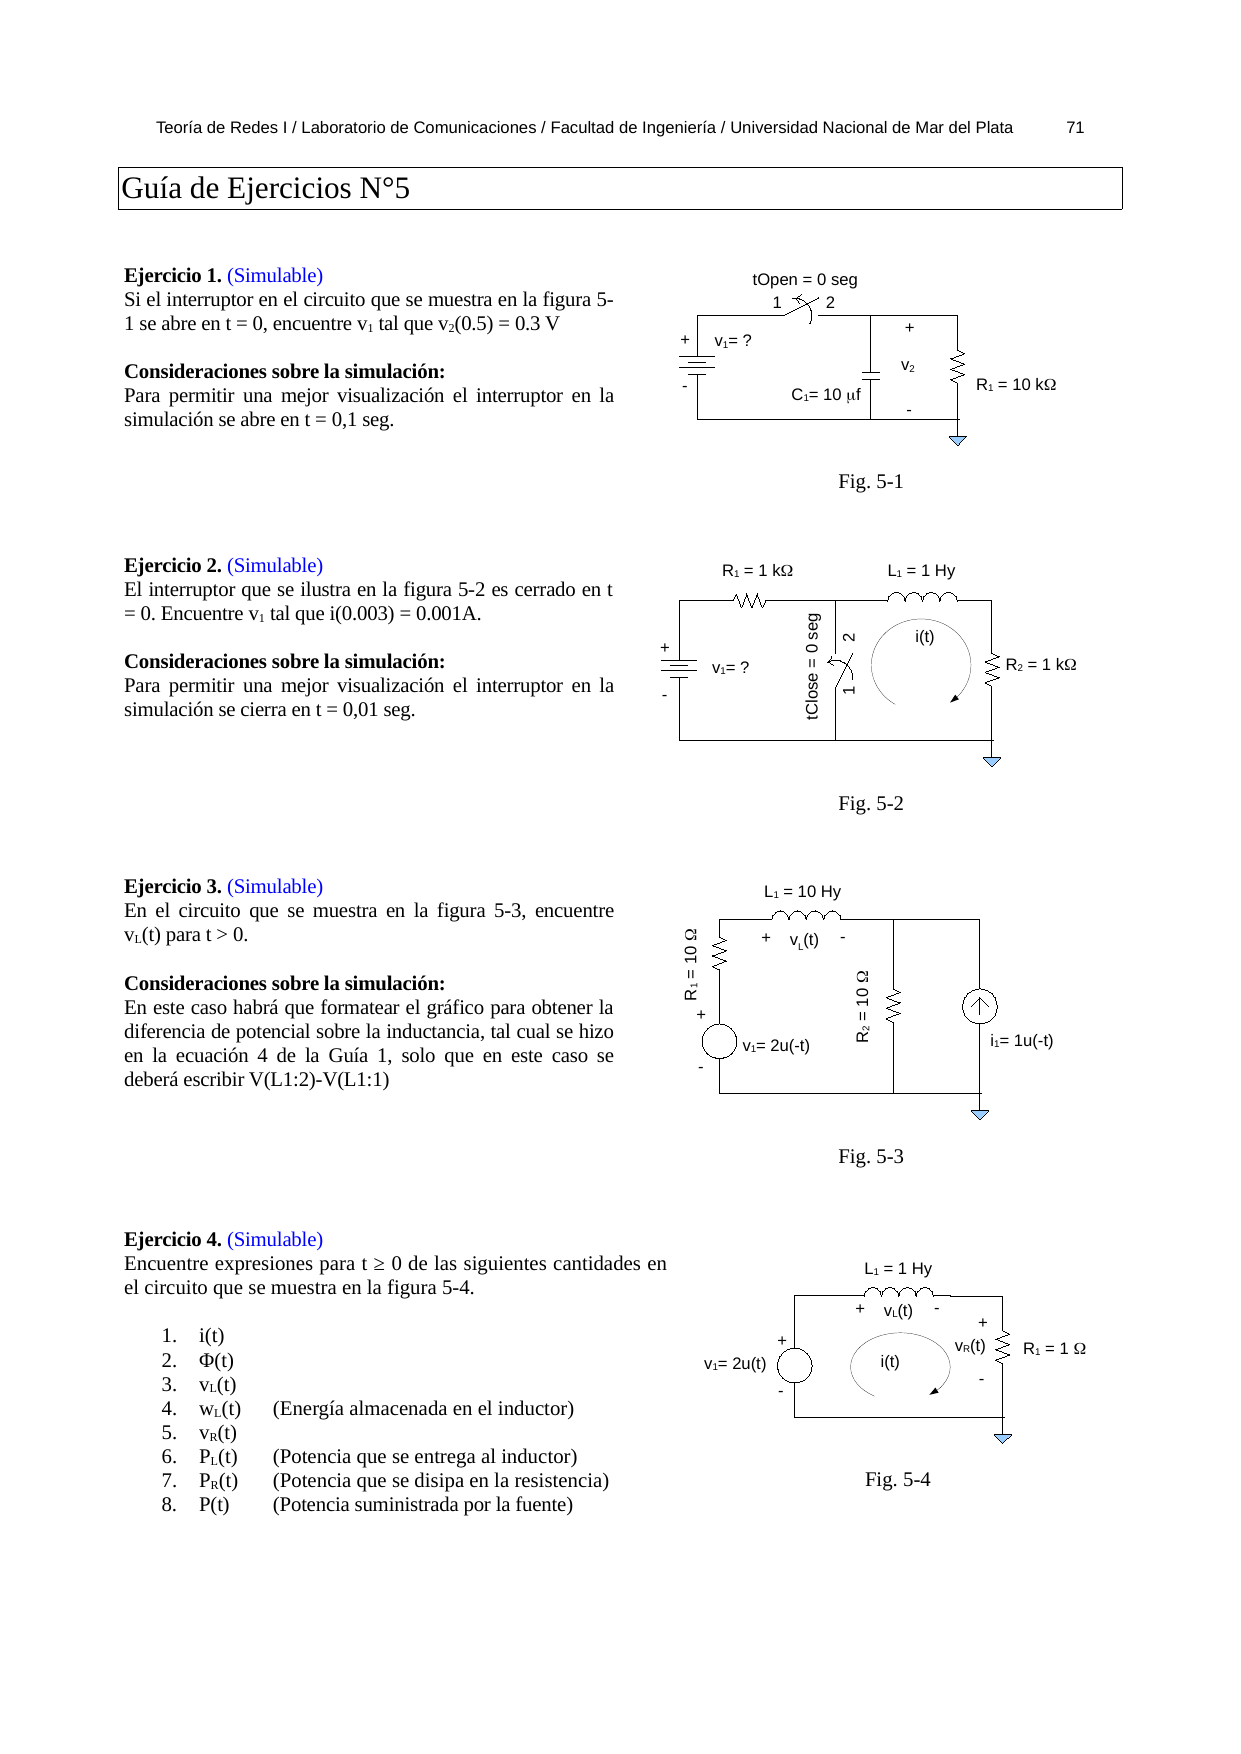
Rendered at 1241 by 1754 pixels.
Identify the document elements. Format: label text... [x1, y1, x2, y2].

text Guía de Ejercicios N°5 [119, 168, 1122, 209]
table_header Ejercicio 3. (Simulable) En el circuito que se muestra en la figura 5-3, encuentre vL(t) para t > 0. Consideraciones sobre la simulación: En este caso habrá que formatear el gráfico para obtener la diferencia de potencial sobre la inductancia, tal cual se hizo en la ecuación 4 de la Guía 1, solo que en este caso se deberá escribir V(L1:2)-V(L1:1) [118, 869, 620, 1173]
table_header Fig. 5-2 [620, 547, 1122, 820]
table_header Ejercicio 4. (Simulable) Encuentre expresiones para t ≥ 0 de las siguientes cantidades en el circuito que se muestra en la figura 5-4. i(t) Φ(t) vL(t) wL(t) (Energía almacenada en el inductor) vR(t) PL(t) (Potencia que se entrega al inductor) PR(t) (Potencia que se disipa en la resistencia) P(t) (Potencia suministrada por la fuente) [118, 1221, 673, 1522]
table_header Fig. 5-4 [673, 1221, 1122, 1522]
table_header Fig. 5-1 [620, 257, 1122, 499]
table_header Fig. 5-3 [620, 869, 1122, 1173]
table_header Ejercicio 2. (Simulable) El interruptor que se ilustra en la figura 5-2 es cerrado en t = 0. Encuentre v1 tal que i(0.003) = 0.001A. Consideraciones sobre la simulación: Para permitir una mejor visualización el interruptor en la simulación se cierra en t = 0,01 seg. [118, 547, 620, 820]
table_header Ejercicio 1. (Simulable) Si el interruptor en el circuito que se muestra en la figura 5-1 se abre en t = 0, encuentre v1 tal que v2(0.5) = 0.3 V Consideraciones sobre la simulación: Para permitir una mejor visualización el interruptor en la simulación se abre en t = 0,1 seg. [118, 257, 620, 499]
